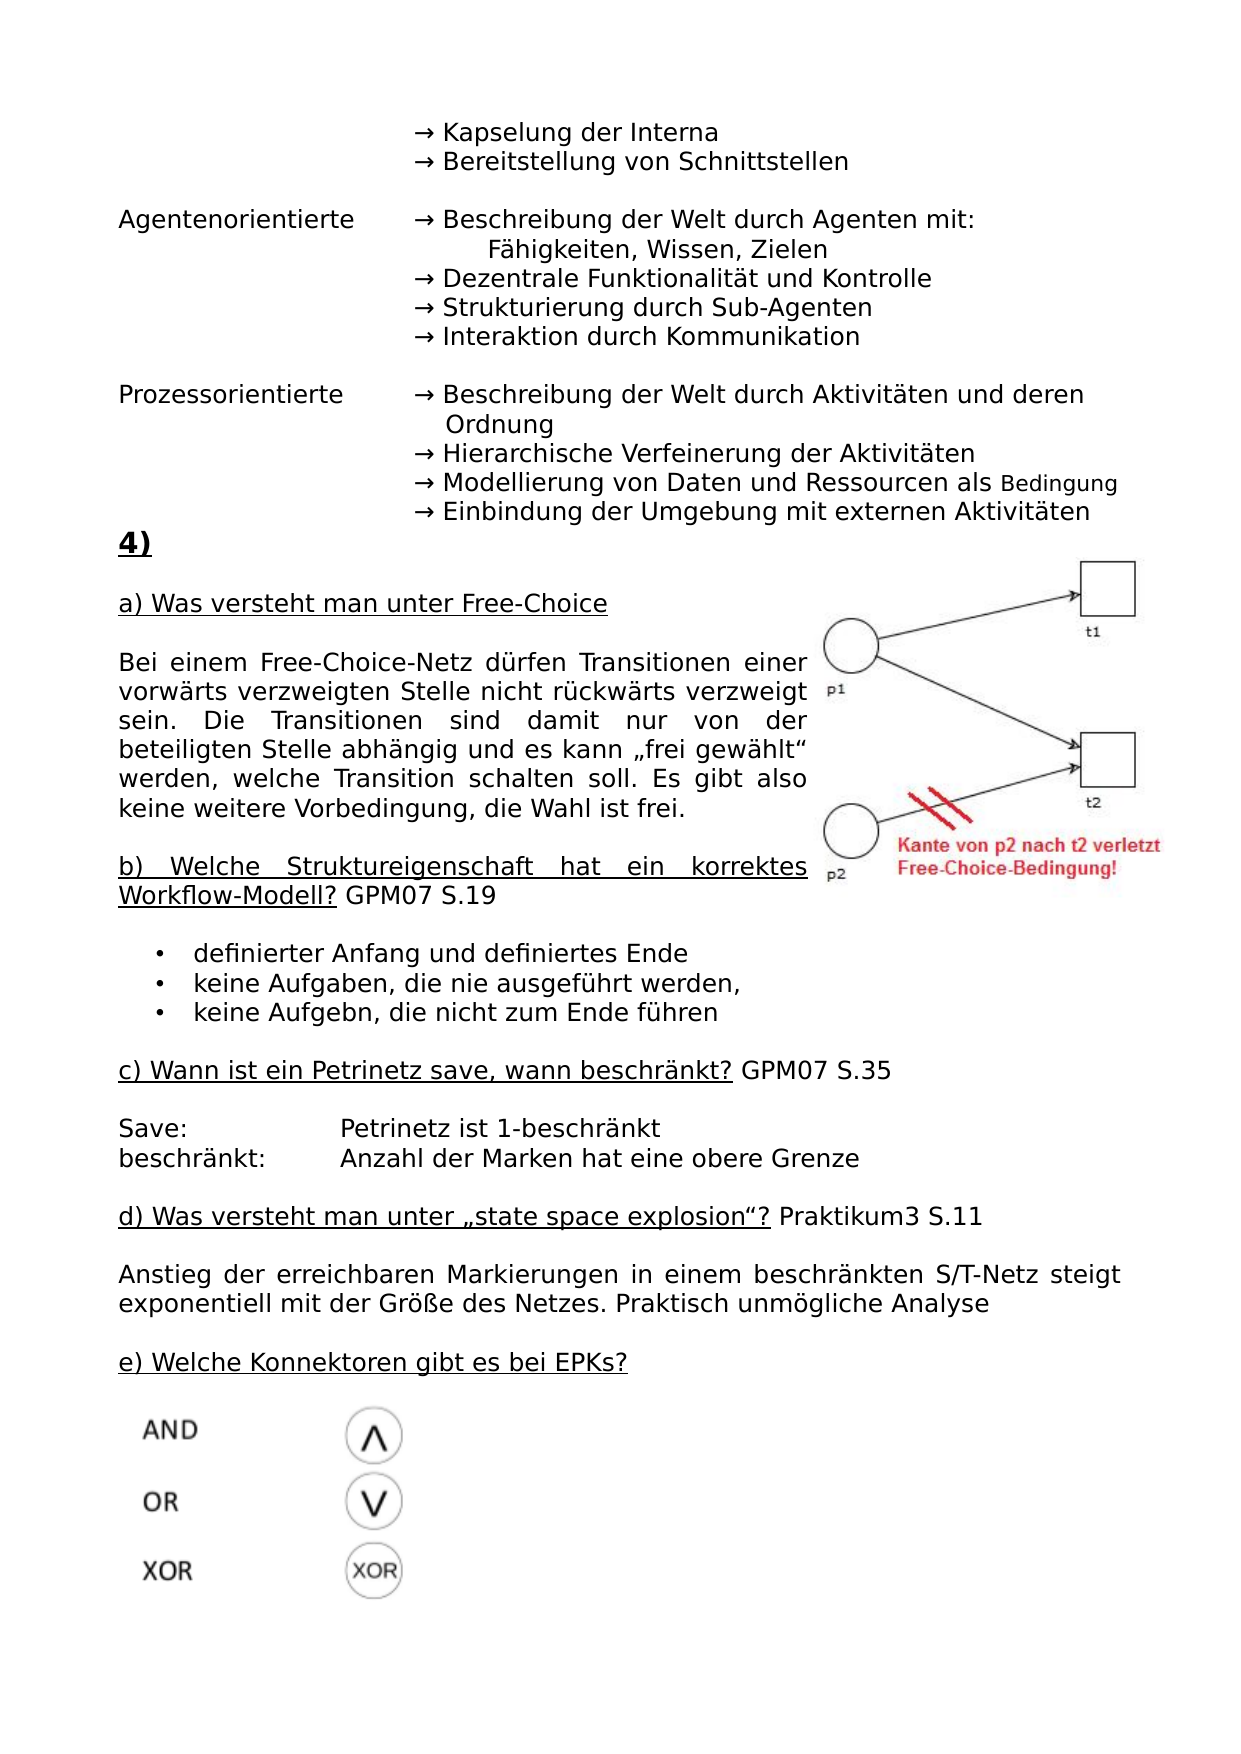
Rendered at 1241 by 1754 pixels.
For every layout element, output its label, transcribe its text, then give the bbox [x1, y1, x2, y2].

text → Interaktion durch Kommunikation [118, 322, 1122, 351]
text Agentenorientierte → Beschreibung der Welt durch Agenten mit: [118, 206, 1122, 235]
text Ordnung [118, 410, 1122, 439]
text d) Was versteht man unter „state space explosion“? Praktikum3 S.11 [118, 1202, 1122, 1231]
text Anstieg der erreichbaren Markierungen in einem beschränkten S/T-Netz steigt exponentiell mit der Größe des Netzes. Praktisch unmögliche Analyse [118, 1260, 1122, 1319]
text e) Welche Konnektoren gibt es bei EPKs? [118, 1348, 1122, 1377]
text → Kapselung der Interna [118, 118, 1122, 147]
text → Dezentrale Funktionalität und Kontrolle [118, 264, 1122, 293]
text Fähigkeiten, Wissen, Zielen [118, 235, 1122, 264]
picture [808, 557, 1173, 899]
text c) Wann ist ein Petrinetz save, wann beschränkt? GPM07 S.35 [118, 1056, 1122, 1085]
text Bei einem Free-Choice-Netz dürfen Transitionen einer vorwärts verzweigten Stelle nicht rückwärts verzweigt sein. Die Transitionen sind damit nur von der beteiligten Stelle abhängig und es kann „frei gewählt“ werden, welche Transition schalten soll. Es gibt also keine weitere Vorbedingung, die Wahl ist frei. [118, 648, 808, 823]
text Prozessorientierte → Beschreibung der Welt durch Aktivitäten und deren [118, 381, 1122, 410]
text → Hierarchische Verfeinerung der Aktivitäten [118, 439, 1122, 468]
text 4) [118, 526, 1122, 560]
text a) Was versteht man unter Free-Choice [118, 589, 808, 619]
text → Bereitstellung von Schnittstellen [118, 147, 1122, 176]
text Save: Petrinetz ist 1-beschränkt [118, 1114, 1122, 1144]
text → Strukturierung durch Sub-Agenten [118, 293, 1122, 322]
list definierter Anfang und definiertes Ende [156, 939, 1122, 969]
text Workflow-Modell? GPM07 S.19 [118, 879, 1122, 910]
text → Modellierung von Daten und Ressourcen als Bedingung [118, 468, 1122, 497]
text beschränkt: Anzahl der Marken hat eine obere Grenze [118, 1144, 1122, 1173]
list keine Aufgaben, die nie ausgeführt werden, [156, 969, 1122, 998]
text → Einbindung der Umgebung mit externen Aktivitäten [118, 497, 1122, 526]
text b) Welche Struktureigenschaft hat ein korrektes [118, 852, 808, 877]
list keine Aufgebn, die nicht zum Ende führen [156, 998, 1122, 1027]
picture [138, 1400, 580, 1607]
